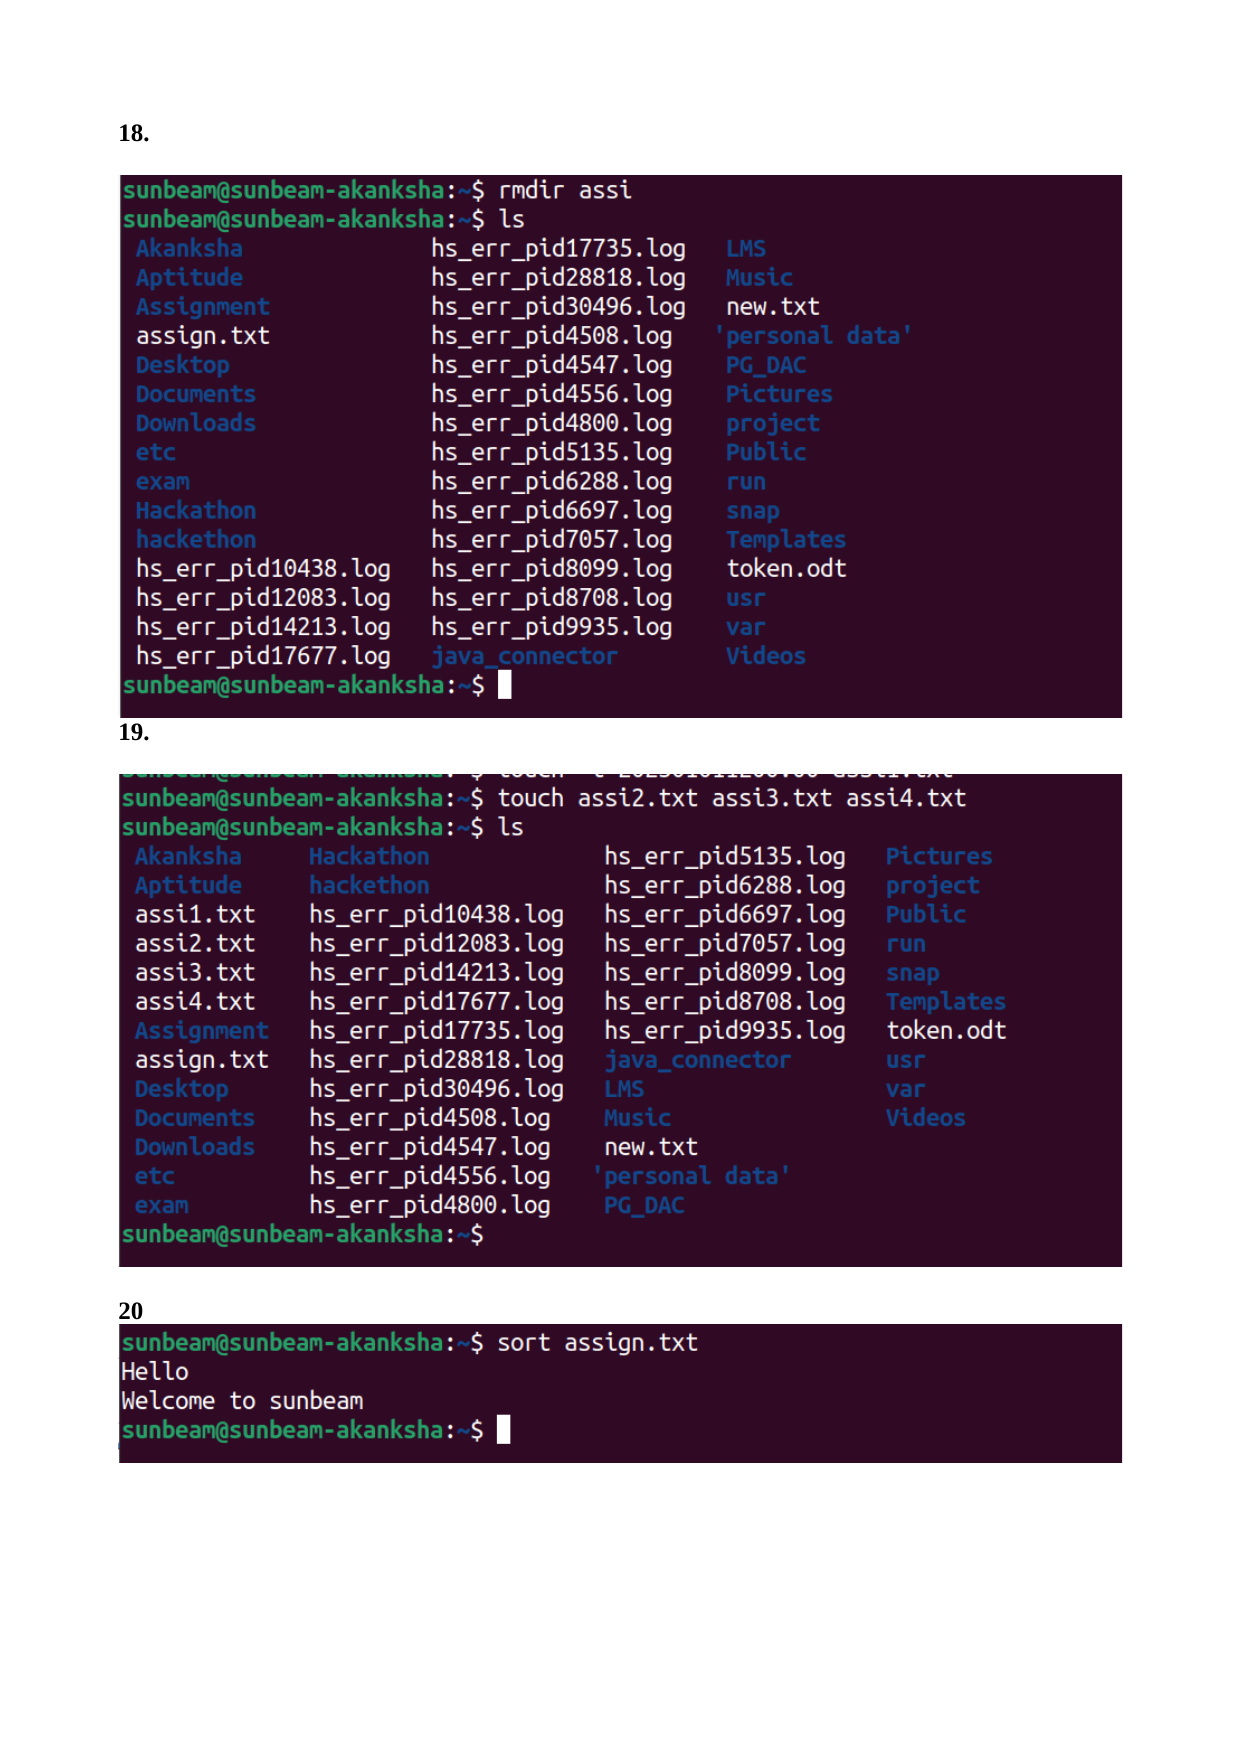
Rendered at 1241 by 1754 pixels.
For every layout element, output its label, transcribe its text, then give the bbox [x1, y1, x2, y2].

text 20 [118, 1296, 1122, 1324]
picture [118, 175, 1123, 718]
picture [118, 774, 1123, 1267]
picture [118, 1324, 1123, 1463]
text 19. [118, 718, 1122, 746]
text 18. [118, 118, 1122, 147]
